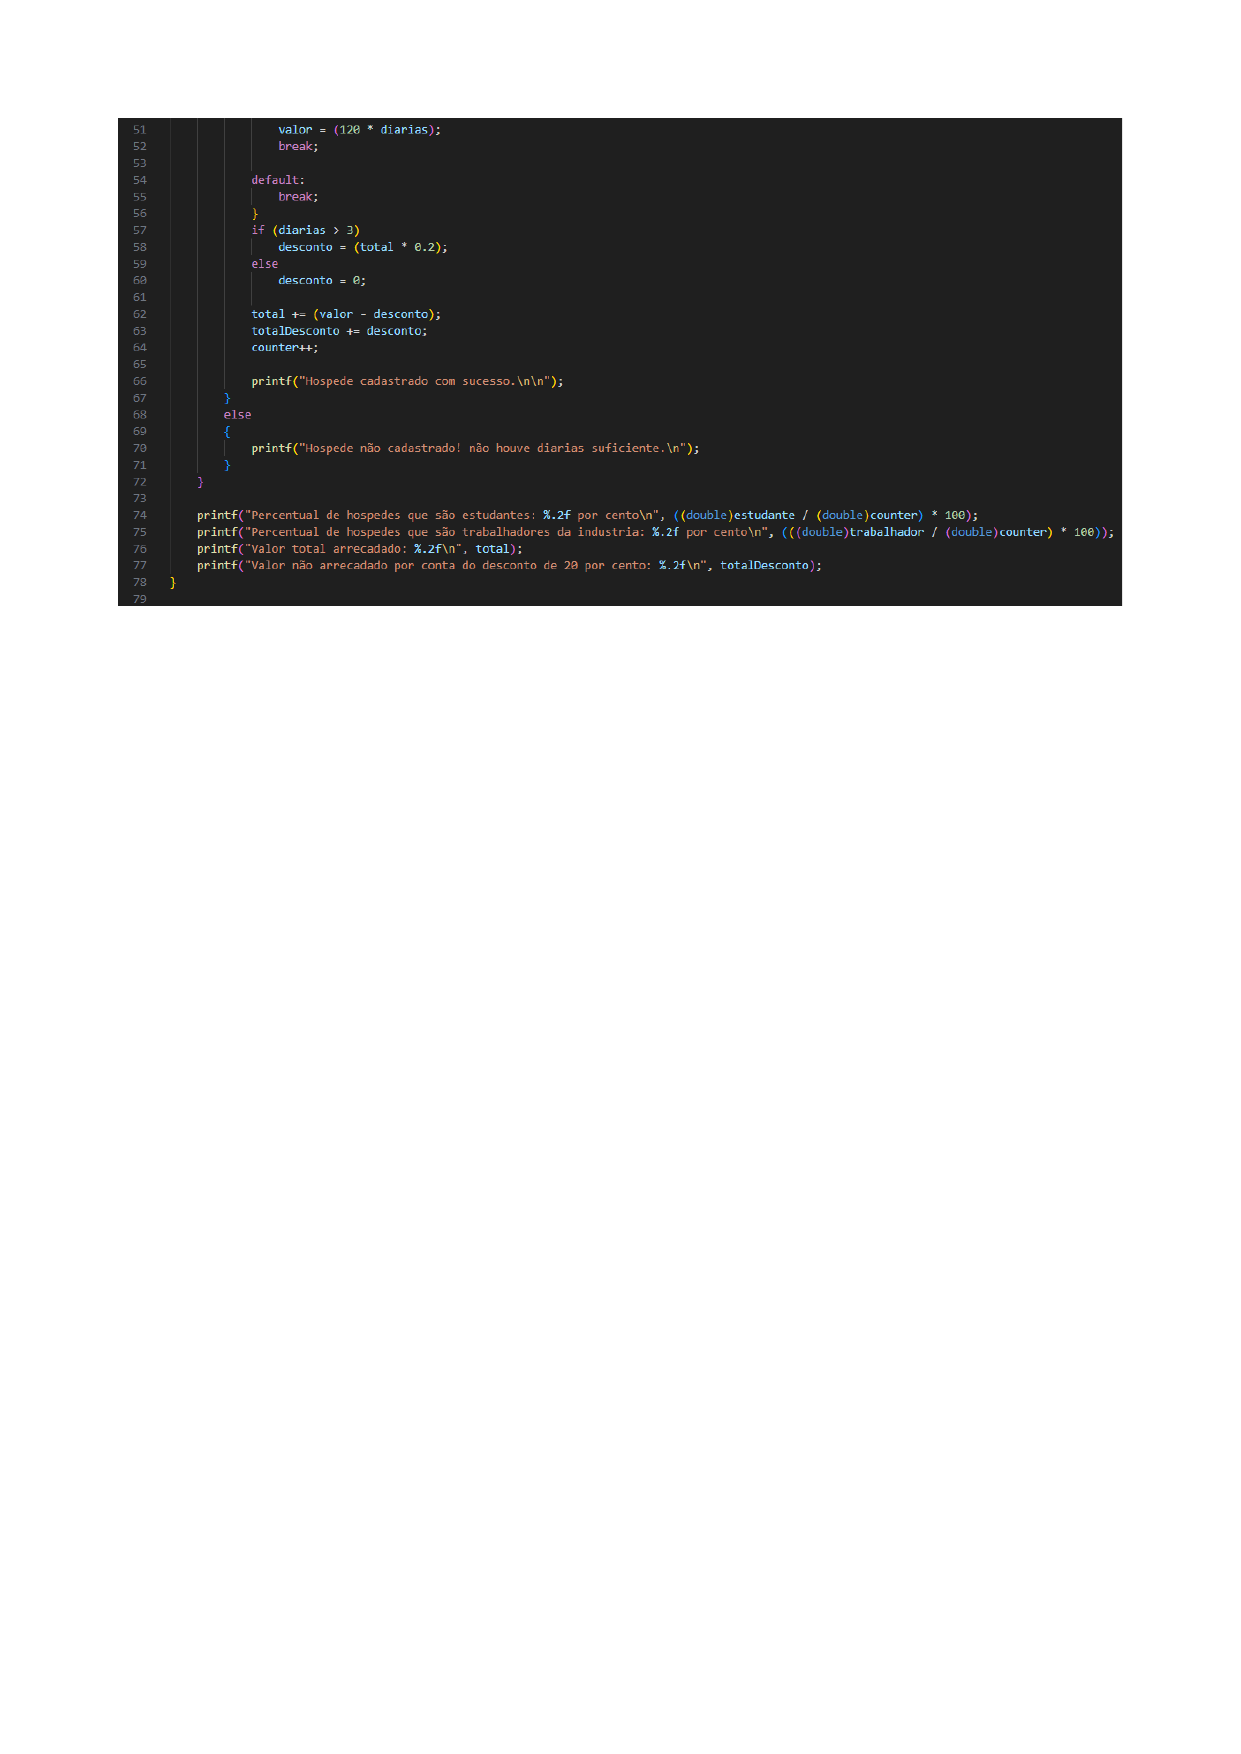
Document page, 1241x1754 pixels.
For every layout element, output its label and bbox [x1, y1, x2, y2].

picture [118, 118, 1123, 606]
